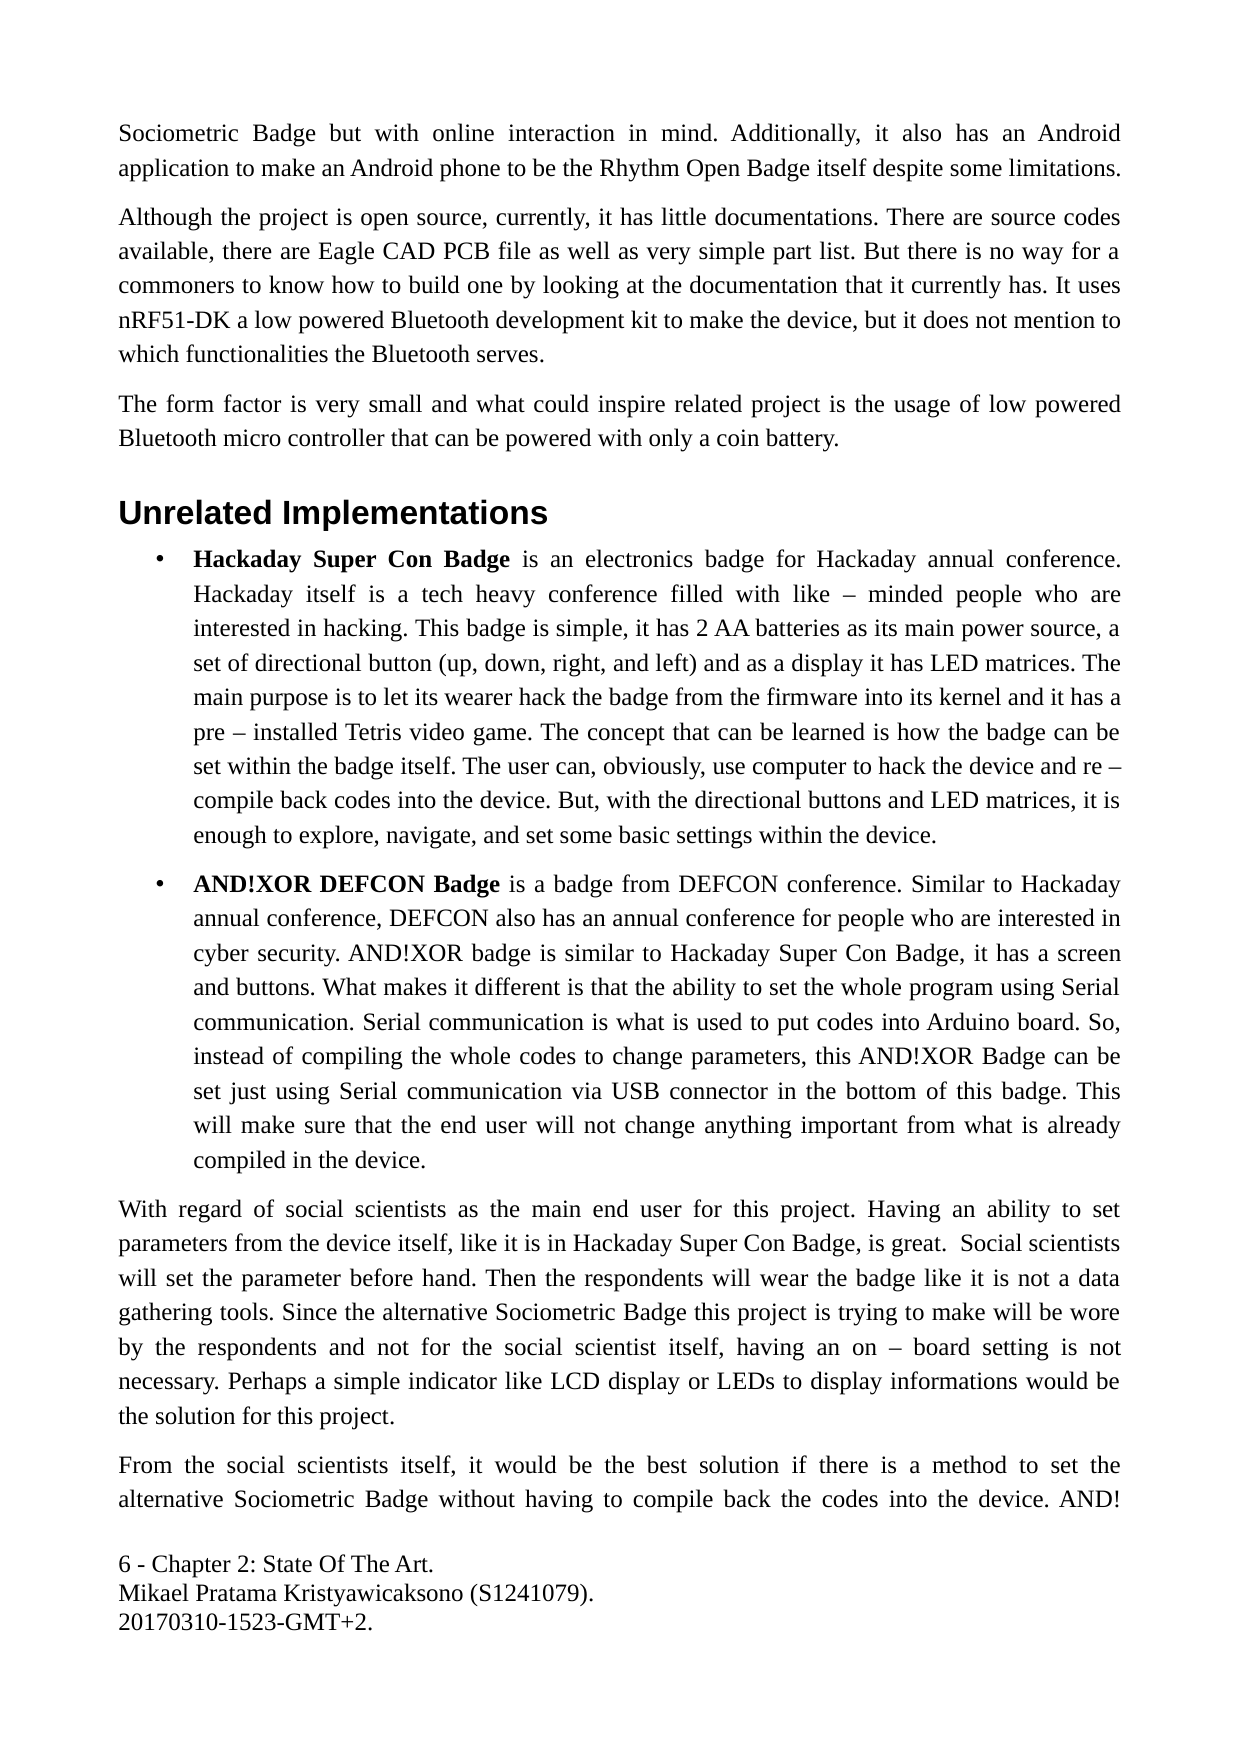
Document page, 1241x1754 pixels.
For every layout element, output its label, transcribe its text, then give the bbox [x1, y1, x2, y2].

list Hackaday Super Con Badge is an electronics badge for Hackaday annual conference. Hackaday itself is a tech heavy conference filled with like – minded people who are interested in hacking. This badge is simple, it has 2 AA batteries as its main power source, a set of directional button (up, down, right, and left) and as a display it has LED matrices. The main purpose is to let its wearer hack the badge from the firmware into its kernel and it has a pre – installed Tetris video game. The concept that can be learned is how the badge can be set within the badge itself. The user can, obviously, use computer to hack the device and re – compile back codes into the device. But, with the directional buttons and LED matrices, it is enough to explore, navigate, and set some basic settings within the device. [156, 544, 1122, 849]
text Sociometric Badge but with online interaction in mind. Additionally, it also has an Android application to make an Android phone to be the Rhythm Open Badge itself despite some limitations. [118, 118, 1122, 181]
text With regard of social scientists as the main end user for this project. Having an ability to set parameters from the device itself, like it is in Hackaday Super Con Badge, is great. Social scientists will set the parameter before hand. Then the respondents will wear the badge like it is not a data gathering tools. Since the alternative Sociometric Badge this project is trying to make will be wore by the respondents and not for the social scientist itself, having an on – board setting is not necessary. Perhaps a simple indicator like LCD display or LEDs to display informations would be the solution for this project. [118, 1194, 1122, 1429]
text From the social scientists itself, it would be the best solution if there is a method to set the alternative Sociometric Badge without having to compile back the codes into the device. AND! [118, 1450, 1122, 1513]
subtitle Unrelated Implementations [118, 493, 1122, 532]
list AND!XOR DEFCON Badge is a badge from DEFCON conference. Similar to Hackaday annual conference, DEFCON also has an annual conference for people who are interested in cyber security. AND!XOR badge is similar to Hackaday Super Con Badge, it has a screen and buttons. What makes it different is that the ability to set the whole program using Serial communication. Serial communication is what is used to put codes into Arduino board. So, instead of compiling the whole codes to change parameters, this AND!XOR Badge can be set just using Serial communication via USB connector in the bottom of this badge. This will make sure that the end user will not change anything important from what is already compiled in the device. [156, 869, 1122, 1174]
text Although the project is open source, currently, it has little documentations. There are source codes available, there are Eagle CAD PCB file as well as very simple part list. But there is no way for a commoners to know how to build one by looking at the documentation that it currently has. It uses nRF51-DK a low powered Bluetooth development kit to make the device, but it does not mention to which functionalities the Bluetooth serves. [118, 202, 1122, 368]
text The form factor is very small and what could inspire related project is the usage of low powered Bluetooth micro controller that can be powered with only a coin battery. [118, 389, 1122, 452]
